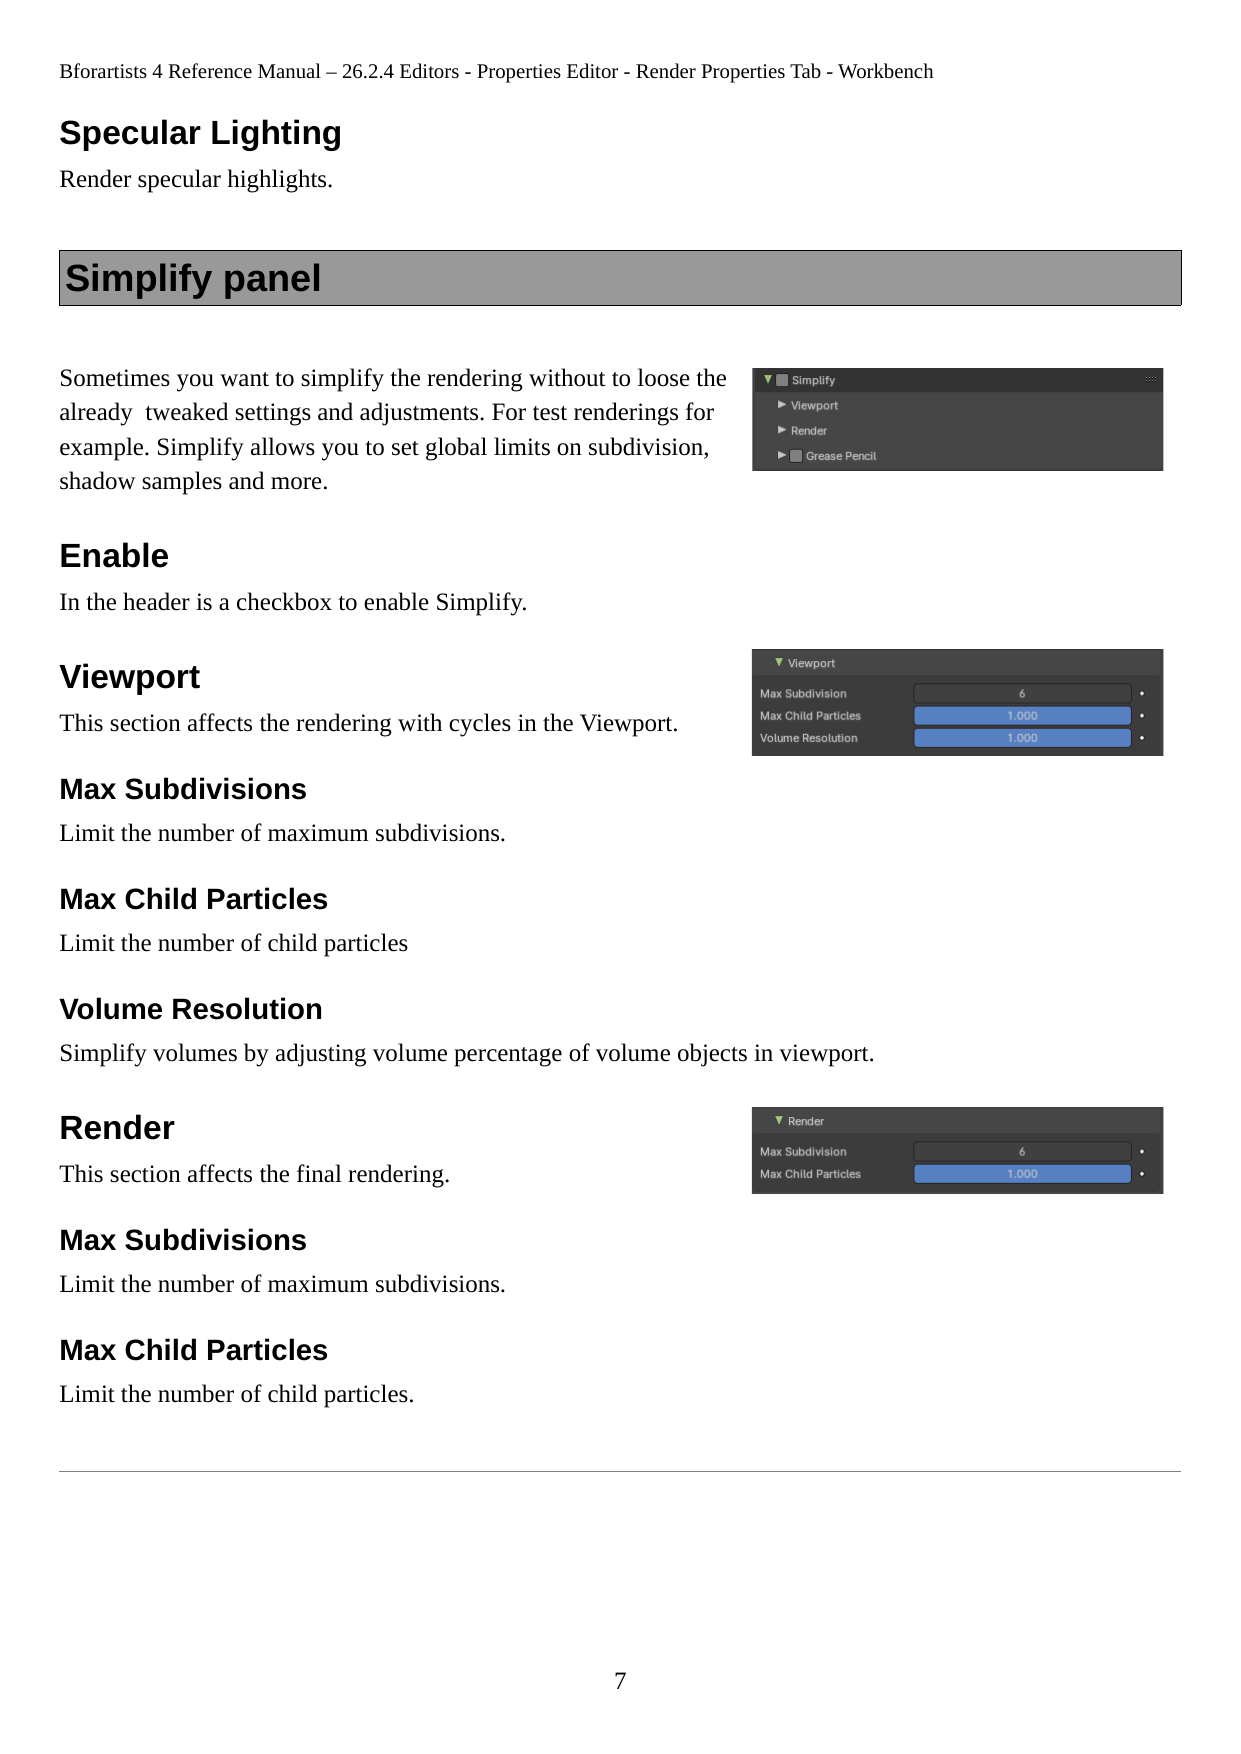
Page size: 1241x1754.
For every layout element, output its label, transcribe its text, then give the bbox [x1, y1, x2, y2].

subtitle Max Child Particles [59, 882, 1181, 916]
text Simplify volumes by adjusting volume percentage of volume objects in viewport. [59, 1038, 1181, 1067]
table_header Simplify panel [60, 251, 1181, 305]
text Limit the number of child particles [59, 928, 1181, 957]
subtitle Max Subdivisions [59, 1223, 1181, 1256]
text Sometimes you want to simplify the rendering without to loose the already tweaked settings and adjustments. For test renderings for example. Simplify allows you to set global limits on subdivision, shadow samples and more. [59, 363, 1181, 495]
subtitle Max Subdivisions [59, 772, 1181, 806]
text Render specular highlights. [59, 164, 1181, 192]
subtitle [1164, 1108, 1181, 1147]
text In the header is a checkbox to enable Simplify. [59, 587, 1181, 616]
subtitle Viewport [59, 657, 751, 696]
text Limit the number of child particles. [59, 1379, 1181, 1408]
subtitle [1164, 657, 1181, 696]
text Limit the number of maximum subdivisions. [59, 818, 1181, 847]
subtitle Render [59, 1108, 751, 1147]
picture [751, 649, 1164, 756]
subtitle Specular Lighting [59, 113, 1181, 151]
text This section affects the final rendering. [59, 1159, 751, 1188]
text This section affects the rendering with cycles in the Viewport. [59, 708, 751, 737]
picture [751, 1107, 1164, 1194]
subtitle Max Child Particles [59, 1333, 1181, 1366]
text Limit the number of maximum subdivisions. [59, 1269, 1181, 1298]
picture [752, 368, 1164, 471]
subtitle Enable [59, 536, 1181, 575]
subtitle Volume Resolution [59, 992, 1181, 1026]
